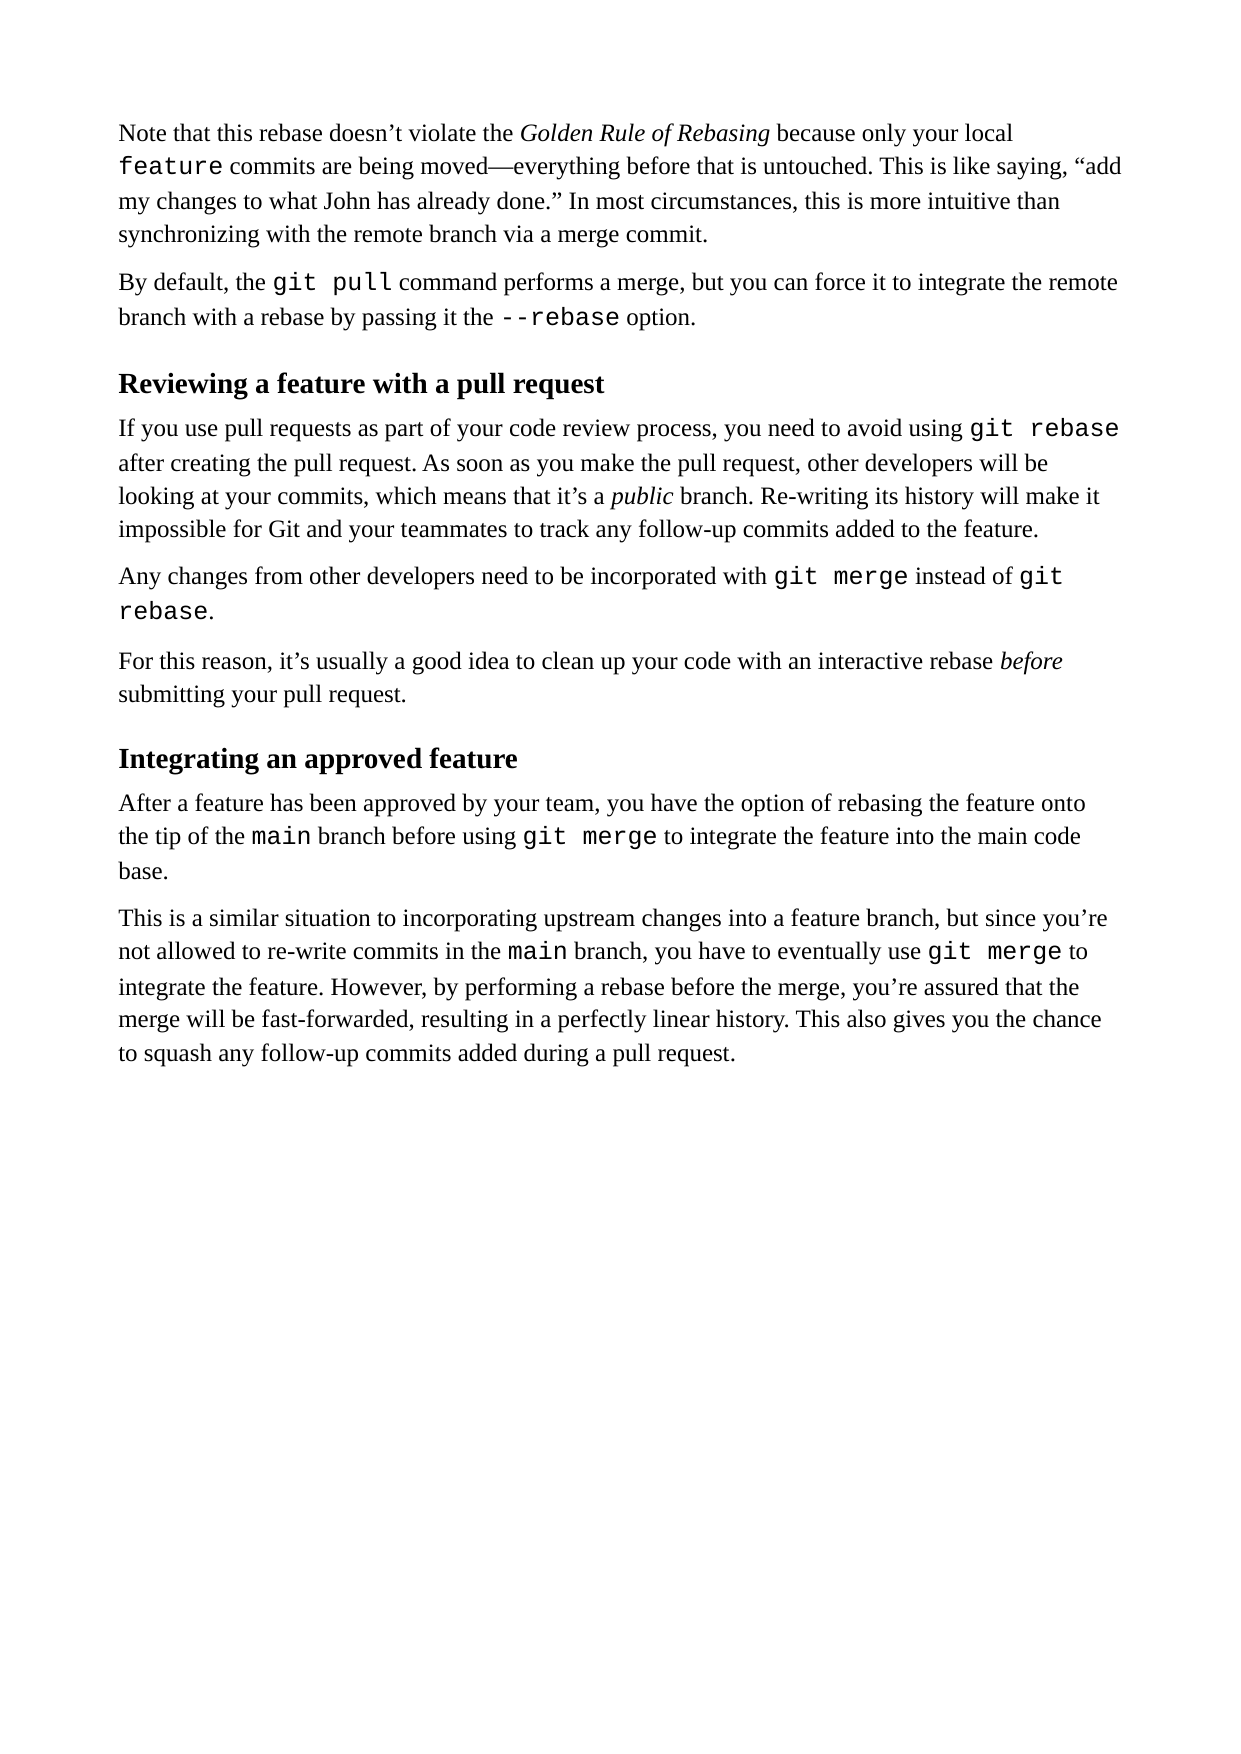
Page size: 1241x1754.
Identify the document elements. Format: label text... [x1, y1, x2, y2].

text Note that this rebase doesn’t violate the Golden Rule of Rebasing because only your local feature commits are being moved—everything before that is untouched. This is like saying, “add my changes to what John has already done.” In most circumstances, this is more intuitive than synchronizing with the remote branch via a merge commit. [118, 118, 1122, 248]
text After a feature has been approved by your team, you have the option of rebasing the feature onto the tip of the main branch before using git merge to integrate the feature into the main code base. [118, 788, 1122, 884]
subtitle Integrating an approved feature [118, 742, 1122, 775]
subtitle Reviewing a feature with a pull request [118, 367, 1122, 400]
text By default, the git pull command performs a merge, but you can force it to integrate the remote branch with a rebase by passing it the --rebase option. [118, 267, 1122, 333]
text If you use pull requests as part of your code review process, you need to avoid using git rebase after creating the pull request. As soon as you make the pull request, other developers will be looking at your commits, which means that it’s a public branch. Re-writing its history will make it impossible for Git and your teammates to track any follow-up commits added to the feature. [118, 413, 1122, 542]
text Any changes from other developers need to be incorporated with git merge instead of git rebase. [118, 561, 1122, 627]
text This is a similar situation to incorporating upstream changes into a feature branch, but since you’re not allowed to re-write commits in the main branch, you have to eventually use git merge to integrate the feature. However, by performing a rebase before the merge, you’re assured that the merge will be fast-forwarded, resulting in a perfectly linear history. This also gives you the chance to squash any follow-up commits added during a pull request. [118, 903, 1122, 1066]
text For this reason, it’s usually a good idea to clean up your code with an interactive rebase before submitting your pull request. [118, 646, 1122, 708]
